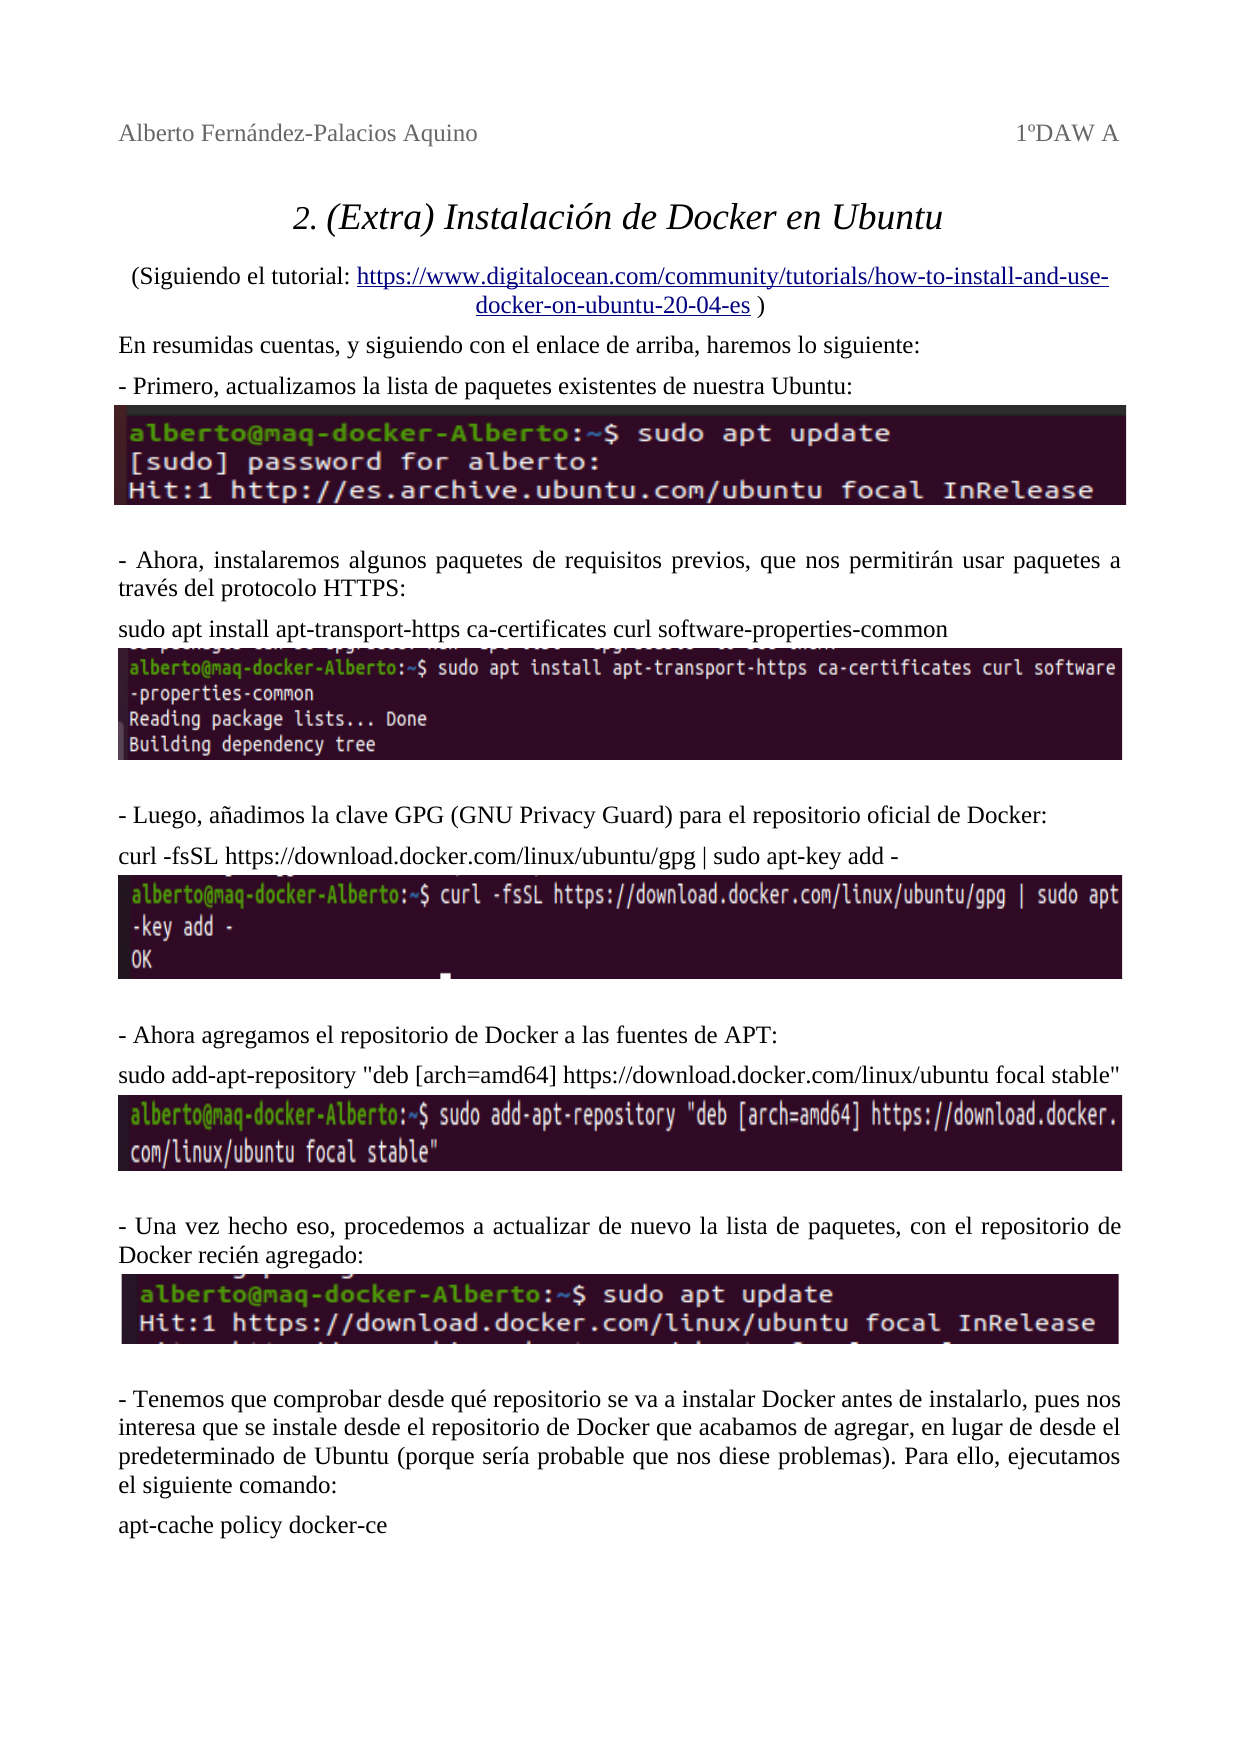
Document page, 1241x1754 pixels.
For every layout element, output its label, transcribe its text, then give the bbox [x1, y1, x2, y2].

text apt-cache policy docker-ce [118, 1511, 1122, 1539]
picture [114, 405, 1127, 505]
text curl -fsSL https://download.docker.com/linux/ubuntu/gpg | sudo apt-key add - [118, 841, 1122, 870]
text (Siguiendo el tutorial: https://www.digitalocean.com/community/tutorials/how-to-install-and-use-docker-on-ubuntu-20-04-es ) [118, 261, 1122, 318]
text 2. (Extra) Instalación de Docker en Ubuntu [118, 194, 1122, 237]
text - Primero, actualizamos la lista de paquetes existentes de nuestra Ubuntu: [118, 371, 1122, 400]
text - Ahora, instalaremos algunos paquetes de requisitos previos, que nos permitirán usar paquetes a través del protocolo HTTPS: [118, 545, 1122, 602]
text sudo apt install apt-transport-https ca-certificates curl software-properties-common [118, 614, 1122, 643]
text - Una vez hecho eso, procedemos a actualizar de nuevo la lista de paquetes, con el repositorio de Docker recién agregado: [118, 1211, 1122, 1268]
picture [118, 1095, 1123, 1171]
text - Luego, añadimos la clave GPG (GNU Privacy Guard) para el repositorio oficial de Docker: [118, 800, 1122, 829]
text - Ahora agregamos el repositorio de Docker a las fuentes de APT: [118, 1020, 1122, 1048]
picture [118, 875, 1123, 979]
text - Tenemos que comprobar desde qué repositorio se va a instalar Docker antes de instalarlo, pues nos interesa que se instale desde el repositorio de Docker que acabamos de agregar, en lugar de desde el predeterminado de Ubuntu (porque sería probable que nos diese problemas). Para ello, ejecutamos el siguiente comando: [118, 1384, 1122, 1499]
text sudo add-apt-repository "deb [arch=amd64] https://download.docker.com/linux/ubuntu focal stable" [118, 1060, 1122, 1089]
picture [121, 1274, 1119, 1344]
picture [118, 648, 1123, 760]
text En resumidas cuentas, y siguiendo con el enlace de arriba, haremos lo siguiente: [118, 330, 1122, 359]
